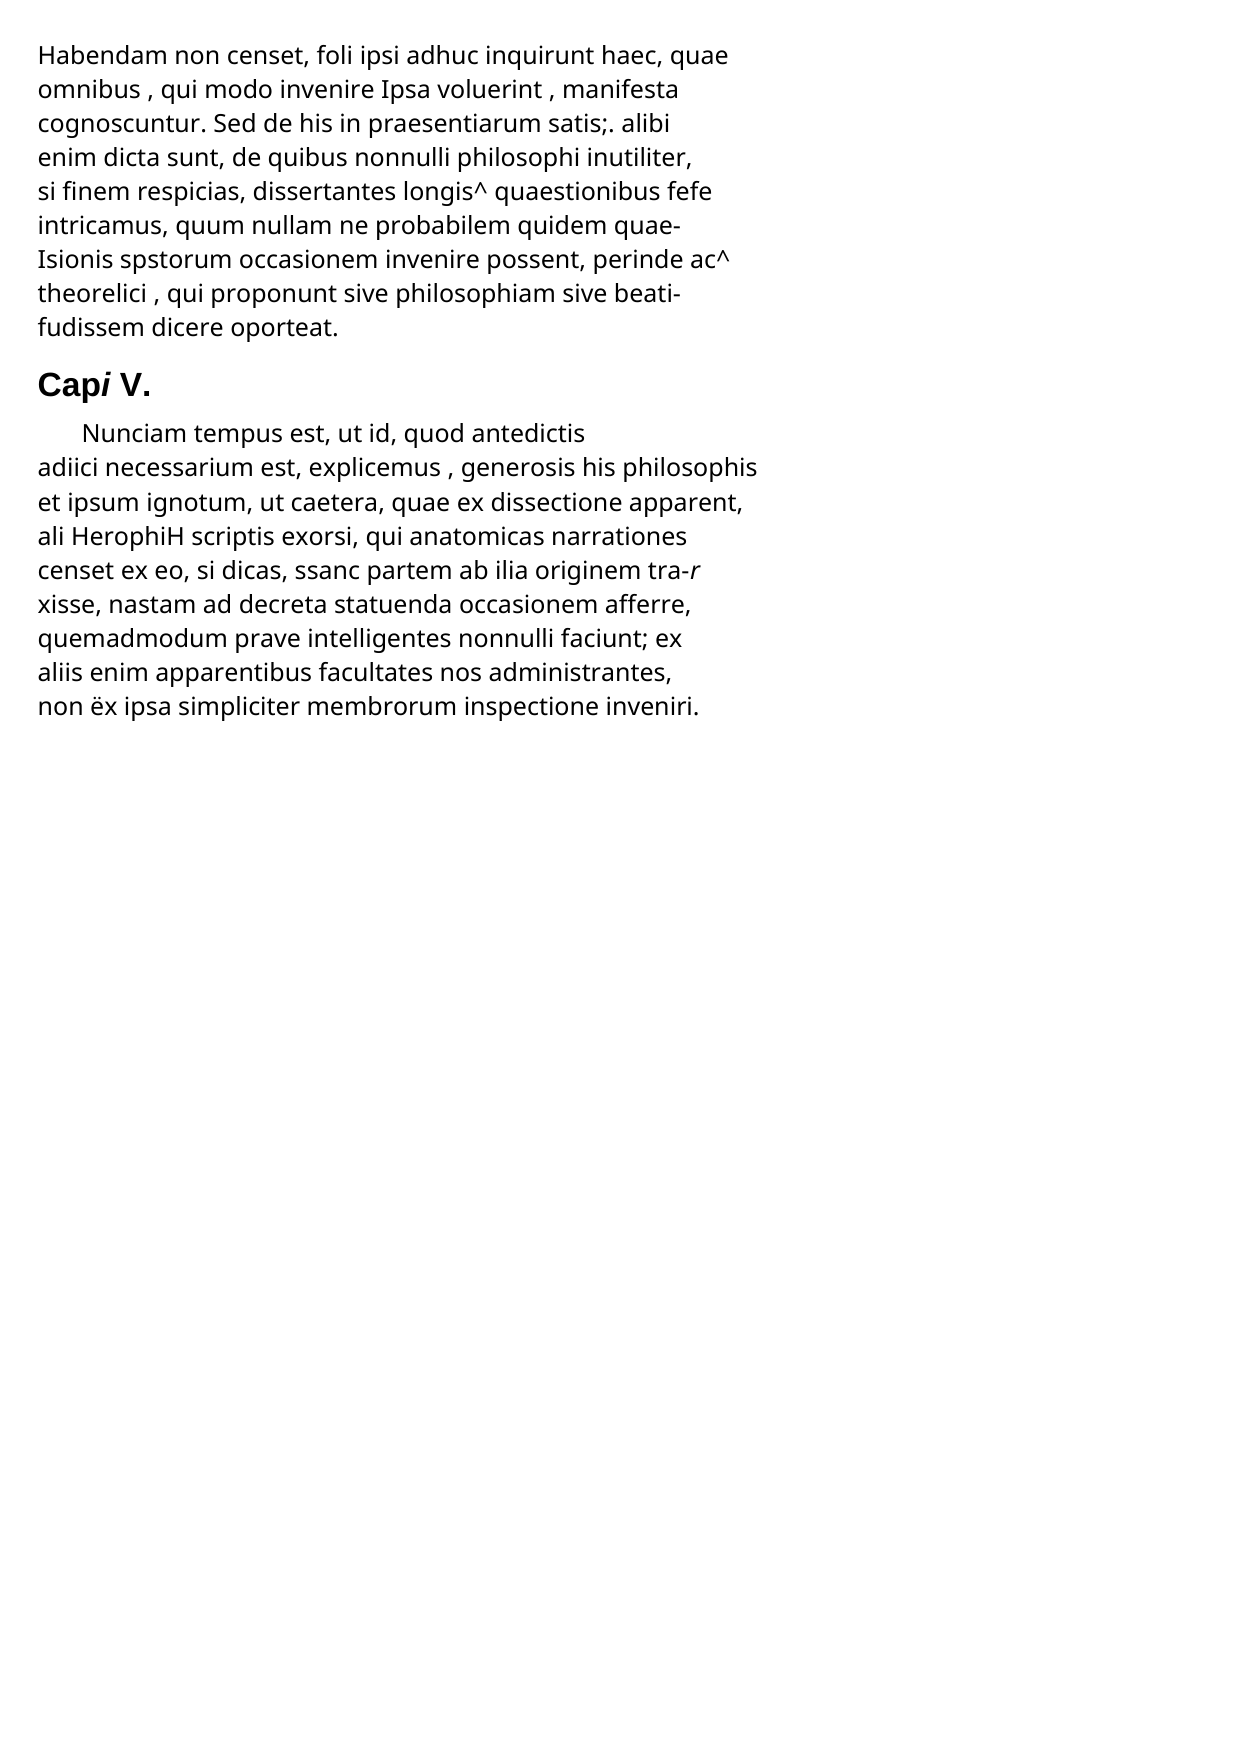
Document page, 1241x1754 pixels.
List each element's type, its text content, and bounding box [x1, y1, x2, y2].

text Nunciam tempus est, ut id, quod antedictis adiici necessarium est, explicemus , generosis his philosophis et ipsum ignotum, ut caetera, quae ex dissectione apparent, ali HerophiH scriptis exorsi, qui anatomicas narrationes censet ex eo, si dicas, ssanc partem ab ilia originem tra-r xisse, nastam ad decreta statuenda occasionem afferre, quemadmodum prave intelligentes nonnulli faciunt; ex aliis enim apparentibus facultates nos administrantes, non ëx ipsa simpliciter membrorum inspectione inveniri. [37, 416, 1203, 723]
text Habendam non censet, foli ipsi adhuc inquirunt haec, quae omnibus , qui modo invenire Ipsa voluerint , manifesta cognoscuntur. Sed de his in praesentiarum satis;. alibi enim dicta sunt, de quibus nonnulli philosophi inutiliter, si finem respicias, dissertantes longis^ quaestionibus fefe intricamus, quum nullam ne probabilem quidem quae- Isionis spstorum occasionem invenire possent, perinde ac^ theorelici , qui proponunt sive philosophiam sive beati- fudissem dicere oporteat. [37, 37, 1203, 344]
subtitle Capi V. [37, 365, 1203, 403]
